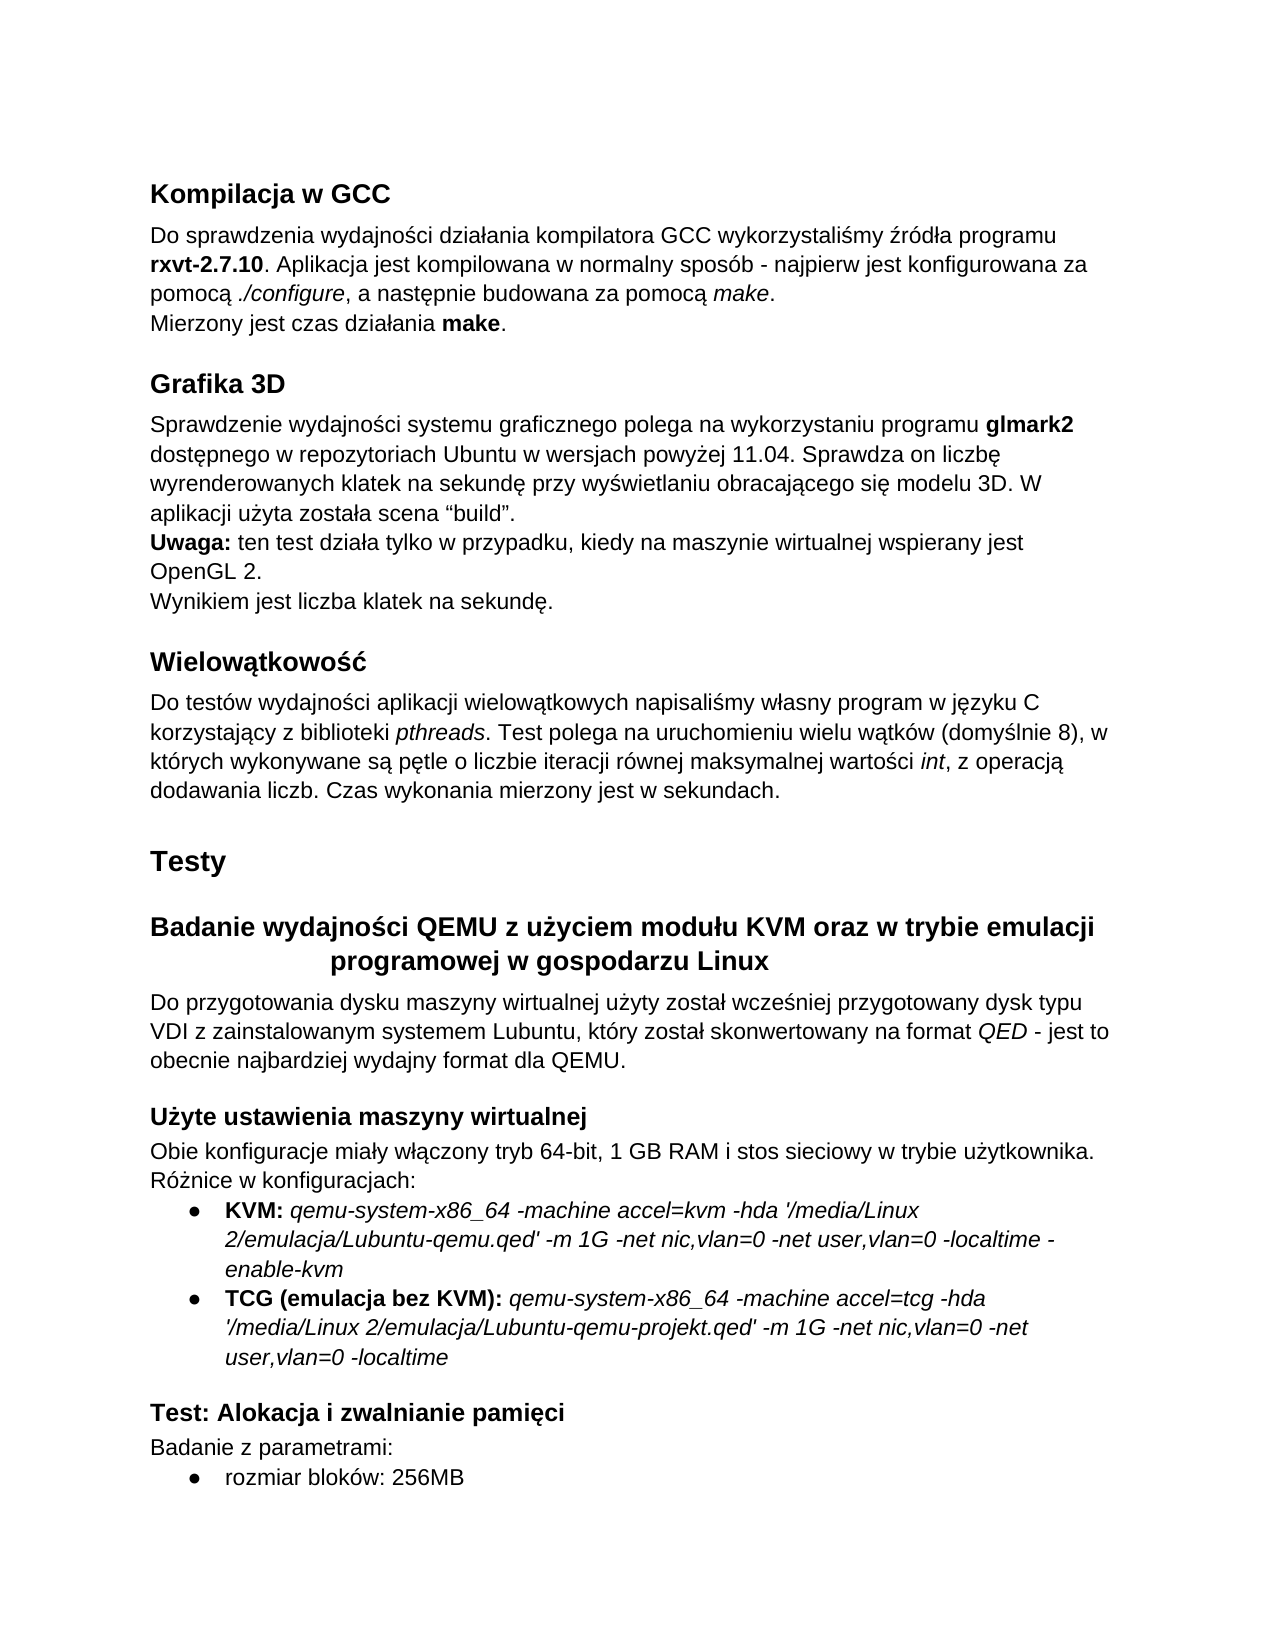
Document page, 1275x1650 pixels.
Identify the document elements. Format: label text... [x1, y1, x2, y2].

text Do sprawdzenia wydajności działania kompilatora GCC wykorzystaliśmy źródła programu rxvt‑2.7.10. Aplikacja jest kompilowana w normalny sposób - najpierw jest konfigurowana za pomocą ./configure, a następnie budowana za pomocą make. [150, 222, 1125, 307]
text Badanie z parametrami: [150, 1435, 1125, 1461]
text Do testów wydajności aplikacji wielowątkowych napisaliśmy własny program w języku C korzystający z biblioteki pthreads. Test polega na uruchomieniu wielu wątków (domyślnie 8), w których wykonywane są pętle o liczbie iteracji równej maksymalnej wartości int, z operacją dodawania liczb. Czas wykonania mierzony jest w sekundach. [150, 690, 1125, 804]
list KVM: qemu-system-x86_64 -machine accel=kvm -hda '/media/Linux 2/emulacja/Lubuntu-qemu.qed' -m 1G -net nic,vlan=0 -net user,vlan=0 -localtime -enable-kvm [187, 1198, 1125, 1282]
text Różnice w konfiguracjach: [150, 1168, 1125, 1194]
subtitle Wielowątkowość [150, 647, 1125, 677]
text Sprawdzenie wydajności systemu graficznego polega na wykorzystaniu programu glmark2 dostępnego w repozytoriach Ubuntu w wersjach powyżej 11.04. Sprawdza on liczbę wyrenderowanych klatek na sekundę przy wyświetlaniu obracającego się modelu 3D. W aplikacji użyta została scena “build”. [150, 412, 1125, 526]
list rozmiar bloków: 256MB [187, 1464, 1125, 1490]
subtitle Grafika 3D [150, 369, 1125, 399]
subtitle Użyte ustawienia maszyny wirtualnej [150, 1103, 1125, 1131]
text Mierzony jest czas działania make. [150, 310, 1125, 336]
subtitle Test: Alokacja i zwalnianie pamięci [150, 1399, 1125, 1427]
subtitle Testy [150, 845, 1125, 878]
text Wynikiem jest liczba klatek na sekundę. [150, 588, 1125, 614]
list TCG (emulacja bez KVM): qemu-system-x86_64 -machine accel=tcg -hda '/media/Linux 2/emulacja/Lubuntu-qemu-projekt.qed' -m 1G -net nic,vlan=0 -net user,vlan=0 -localtime [187, 1286, 1125, 1370]
subtitle Badanie wydajności QEMU z użyciem modułu KVM oraz w trybie emulacji programowej w gospodarzu Linux [150, 912, 1125, 977]
text Do przygotowania dysku maszyny wirtualnej użyty został wcześniej przygotowany dysk typu VDI z zainstalowanym systemem Lubuntu, który został skonwertowany na format QED - jest to obecnie najbardziej wydajny format dla QEMU. [150, 989, 1125, 1074]
text Uwaga: ten test działa tylko w przypadku, kiedy na maszynie wirtualnej wspierany jest OpenGL 2. [150, 529, 1125, 584]
subtitle Kompilacja w GCC [150, 179, 1125, 209]
text Obie konfiguracje miały włączony tryb 64-bit, 1 GB RAM i stos sieciowy w trybie użytkownika. [150, 1139, 1125, 1164]
